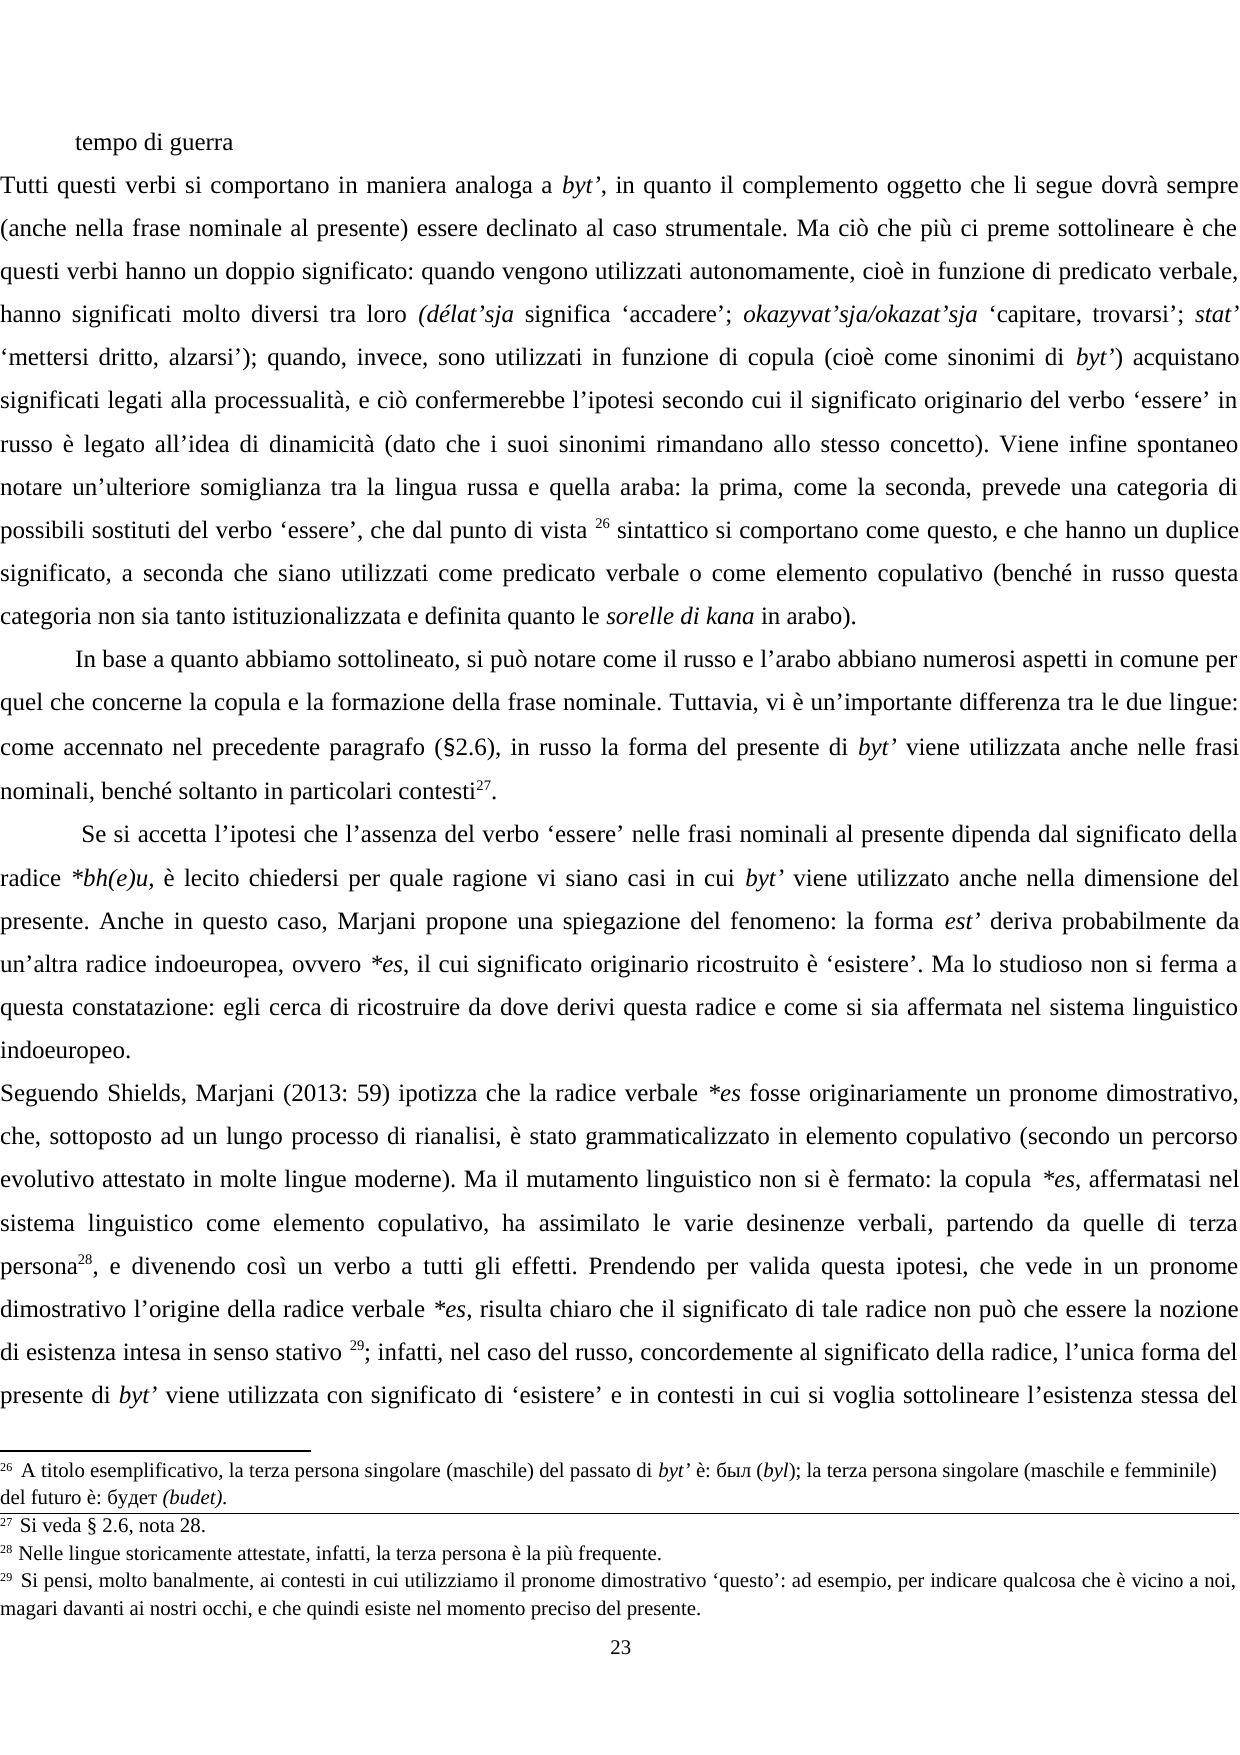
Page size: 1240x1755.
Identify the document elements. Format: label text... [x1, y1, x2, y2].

list A titolo esemplificativo, la terza persona singolare (maschile) del passato di byt’ è: был (byl); la terza persona singolare (maschile e femminile) del futuro è: будет (budet). [0, 1457, 1239, 1509]
text Se si accetta l’ipotesi che l’assenza del verbo ‘essere’ nelle frasi nominali al presente dipenda dal significato della radice *bh(e)u, è lecito chiedersi per quale ragione vi siano casi in cui byt’ viene utilizzato anche nella dimensione del presente. Anche in questo caso, Marjani propone una spiegazione del fenomeno: la forma est’ deriva probabilmente da un’altra radice indoeuropea, ovvero *es, il cui significato originario ricostruito è ‘esistere’. Ma lo studioso non si ferma a questa constatazione: egli cerca di ricostruire da dove derivi questa radice e come si sia affermata nel sistema linguistico indoeuropeo. [0, 819, 1239, 1064]
list tempo di guerra [31, 127, 1239, 156]
text Seguendo Shields, Marjani (2013: 59) ipotizza che la radice verbale *es fosse originariamente un pronome dimostrativo, che, sottoposto ad un lungo processo di rianalisi, è stato grammaticalizzato in elemento copulativo (secondo un percorso evolutivo attestato in molte lingue moderne). Ma il mutamento linguistico non si è fermato: la copula *es, affermatasi nel sistema linguistico come elemento copulativo, ha assimilato le varie desinenze verbali, partendo da quelle di terza persona, e divenendo così un verbo a tutti gli effetti. Prendendo per valida questa ipotesi, che vede in un pronome dimostrativo l’origine della radice verbale *es, risulta chiaro che il significato di tale radice non può che essere la nozione di esistenza intesa in senso stativo ; infatti, nel caso del russo, concordemente al significato della radice, l’unica forma del presente di byt’ viene utilizzata con significato di ‘esistere’ e in contesti in cui si voglia sottolineare l’esistenza stessa del [0, 1078, 1239, 1409]
text Si pensi, molto banalmente, ai contesti in cui utilizziamo il pronome dimostrativo ‘questo’: ad esempio, per indicare qualcosa che è vicino a noi, magari davanti ai nostri occhi, e che quindi esiste nel momento preciso del presente. [0, 1568, 1239, 1620]
text In base a quanto abbiamo sottolineato, si può notare come il russo e l’arabo abbiano numerosi aspetti in comune per quel che concerne la copula e la formazione della frase nominale. Tuttavia, vi è un’importante differenza tra le due lingue: come accennato nel precedente paragrafo (§2.6), in russo la forma del presente di byt’ viene utilizzata anche nelle frasi nominali, benché soltanto in particolari contesti. [0, 644, 1239, 805]
text Nelle lingue storicamente attestate, infatti, la terza persona è la più frequente. [0, 1540, 1239, 1564]
text Tutti questi verbi si comportano in maniera analoga a byt’, in quanto il complemento oggetto che li segue dovrà sempre (anche nella frase nominale al presente) essere declinato al caso strumentale. Ma ciò che più ci preme sottolineare è che questi verbi hanno un doppio significato: quando vengono utilizzati autonomamente, cioè in funzione di predicato verbale, hanno significati molto diversi tra loro (délat’sja significa ‘accadere’; okazyvat’sja/okazat’sja ‘capitare, trovarsi’; stat’ ‘mettersi dritto, alzarsi’); quando, invece, sono utilizzati in funzione di copula (cioè come sinonimi di byt’) acquistano significati legati alla processualità, e ciò confermerebbe l’ipotesi secondo cui il significato originario del verbo ‘essere’ in russo è legato all’idea di dinamicità (dato che i suoi sinonimi rimandano allo stesso concetto). Viene infine spontaneo notare un’ulteriore somiglianza tra la lingua russa e quella araba: la prima, come la seconda, prevede una categoria di possibili sostituti del verbo ‘essere’, che dal punto di vista sintattico si comportano come questo, e che hanno un duplice significato, a seconda che siano utilizzati come predicato verbale o come elemento copulativo (benché in russo questa categoria non sia tanto istituzionalizzata e definita quanto le sorelle di kana in arabo). [0, 170, 1239, 630]
text Si veda § 2.6, nota 28. [0, 1514, 1239, 1537]
